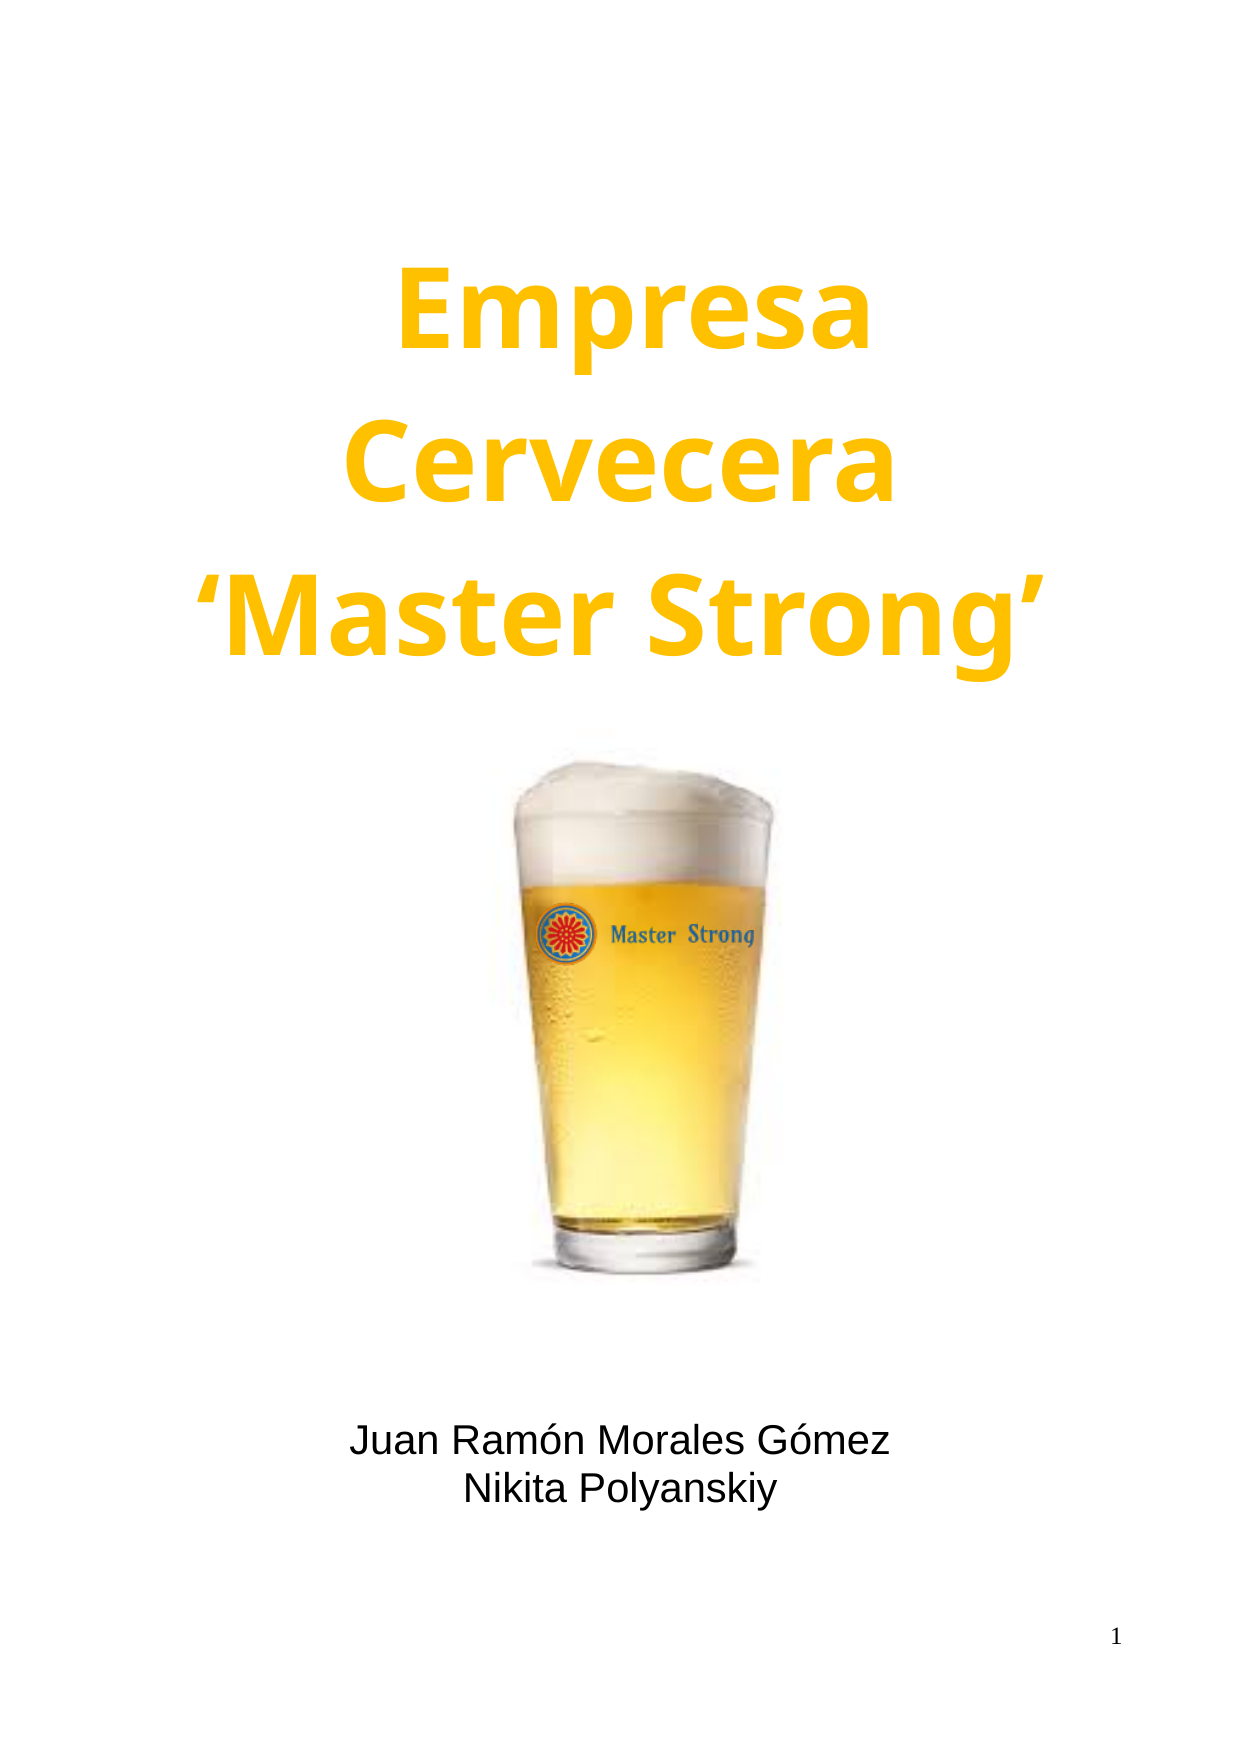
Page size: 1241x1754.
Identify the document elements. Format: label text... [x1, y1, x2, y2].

text Juan Ramón Morales Gómez [118, 1416, 1122, 1463]
text Nikita Polyanskiy [118, 1463, 1122, 1511]
text Empresa Cervecera ‘Master Strong’ [118, 228, 1122, 688]
